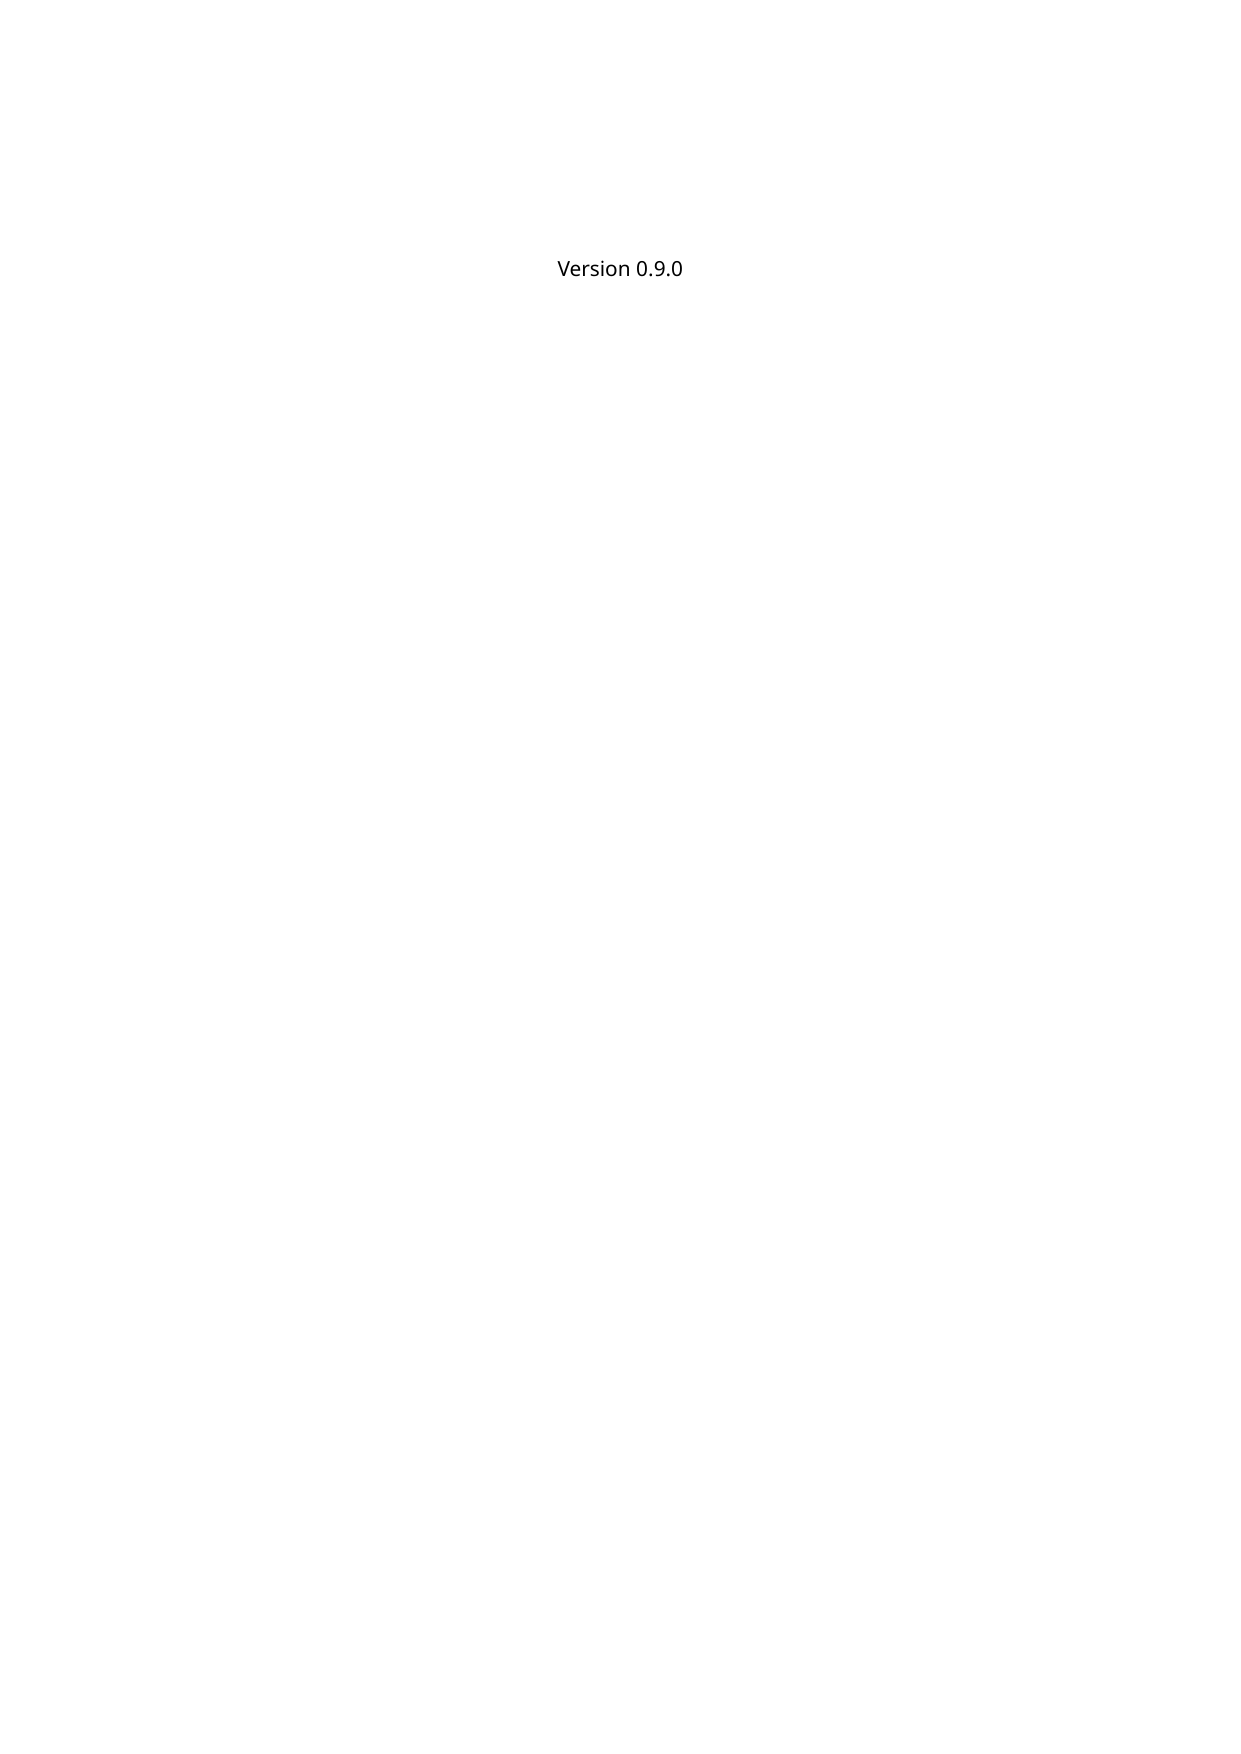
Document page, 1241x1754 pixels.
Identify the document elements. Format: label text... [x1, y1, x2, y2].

text Version 0.9.0 [118, 254, 1122, 283]
